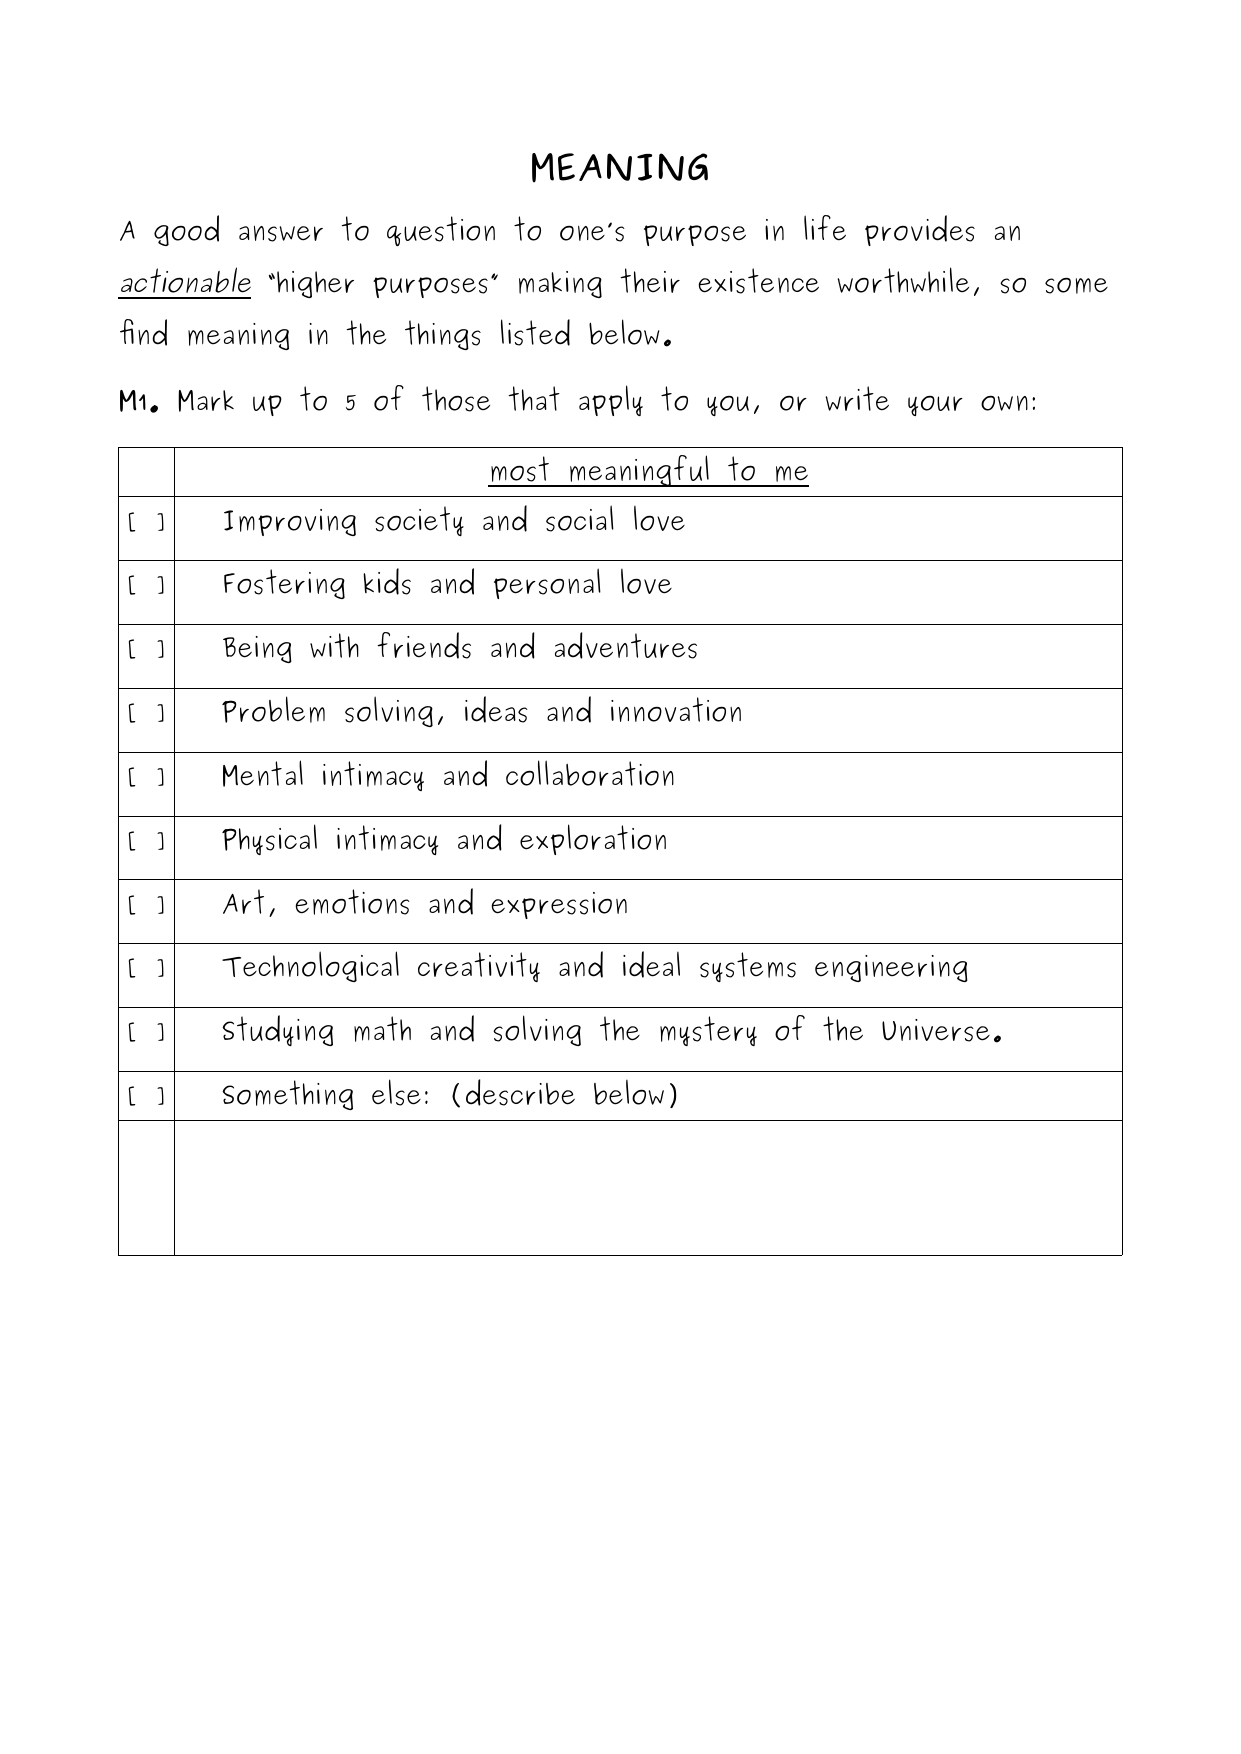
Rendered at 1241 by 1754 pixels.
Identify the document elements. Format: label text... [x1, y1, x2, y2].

table_cell [ ] [119, 1072, 174, 1120]
table_cell [ ] [119, 1008, 174, 1071]
table_cell [ ] [119, 561, 174, 624]
table_header [119, 448, 174, 496]
table_cell [ ] [119, 689, 174, 752]
table_cell Improving society and social love [175, 497, 1122, 560]
text A good answer to question to one’s purpose in life provides an actionable “higher purposes” making their existence worthwhile, so some find meaning in the things listed below. [118, 210, 1122, 357]
table_cell [ ] [119, 880, 174, 943]
table_cell Fostering kids and personal love [175, 561, 1122, 624]
table_cell Studying math and solving the mystery of the Universe. [175, 1008, 1122, 1071]
subtitle MEANING [118, 139, 1122, 198]
table_cell Technological creativity and ideal systems engineering [175, 944, 1122, 1007]
table_cell [119, 1121, 174, 1255]
text M1. Mark up to 5 of those that apply to you, or write your own: [118, 380, 1122, 424]
table_cell [ ] [119, 817, 174, 879]
table_header most meaningful to me [175, 448, 1122, 496]
table_cell Mental intimacy and collaboration [175, 753, 1122, 816]
table_cell Problem solving, ideas and innovation [175, 689, 1122, 752]
table_cell [ ] [119, 497, 174, 560]
table_cell Physical intimacy and exploration [175, 817, 1122, 879]
table_cell [ ] [119, 753, 174, 816]
table_cell [175, 1121, 1122, 1255]
table_cell [ ] [119, 944, 174, 1007]
table_cell Something else: (describe below) [175, 1072, 1122, 1120]
table_cell Art, emotions and expression [175, 880, 1122, 943]
table_cell [ ] [119, 625, 174, 688]
table_cell Being with friends and adventures [175, 625, 1122, 688]
